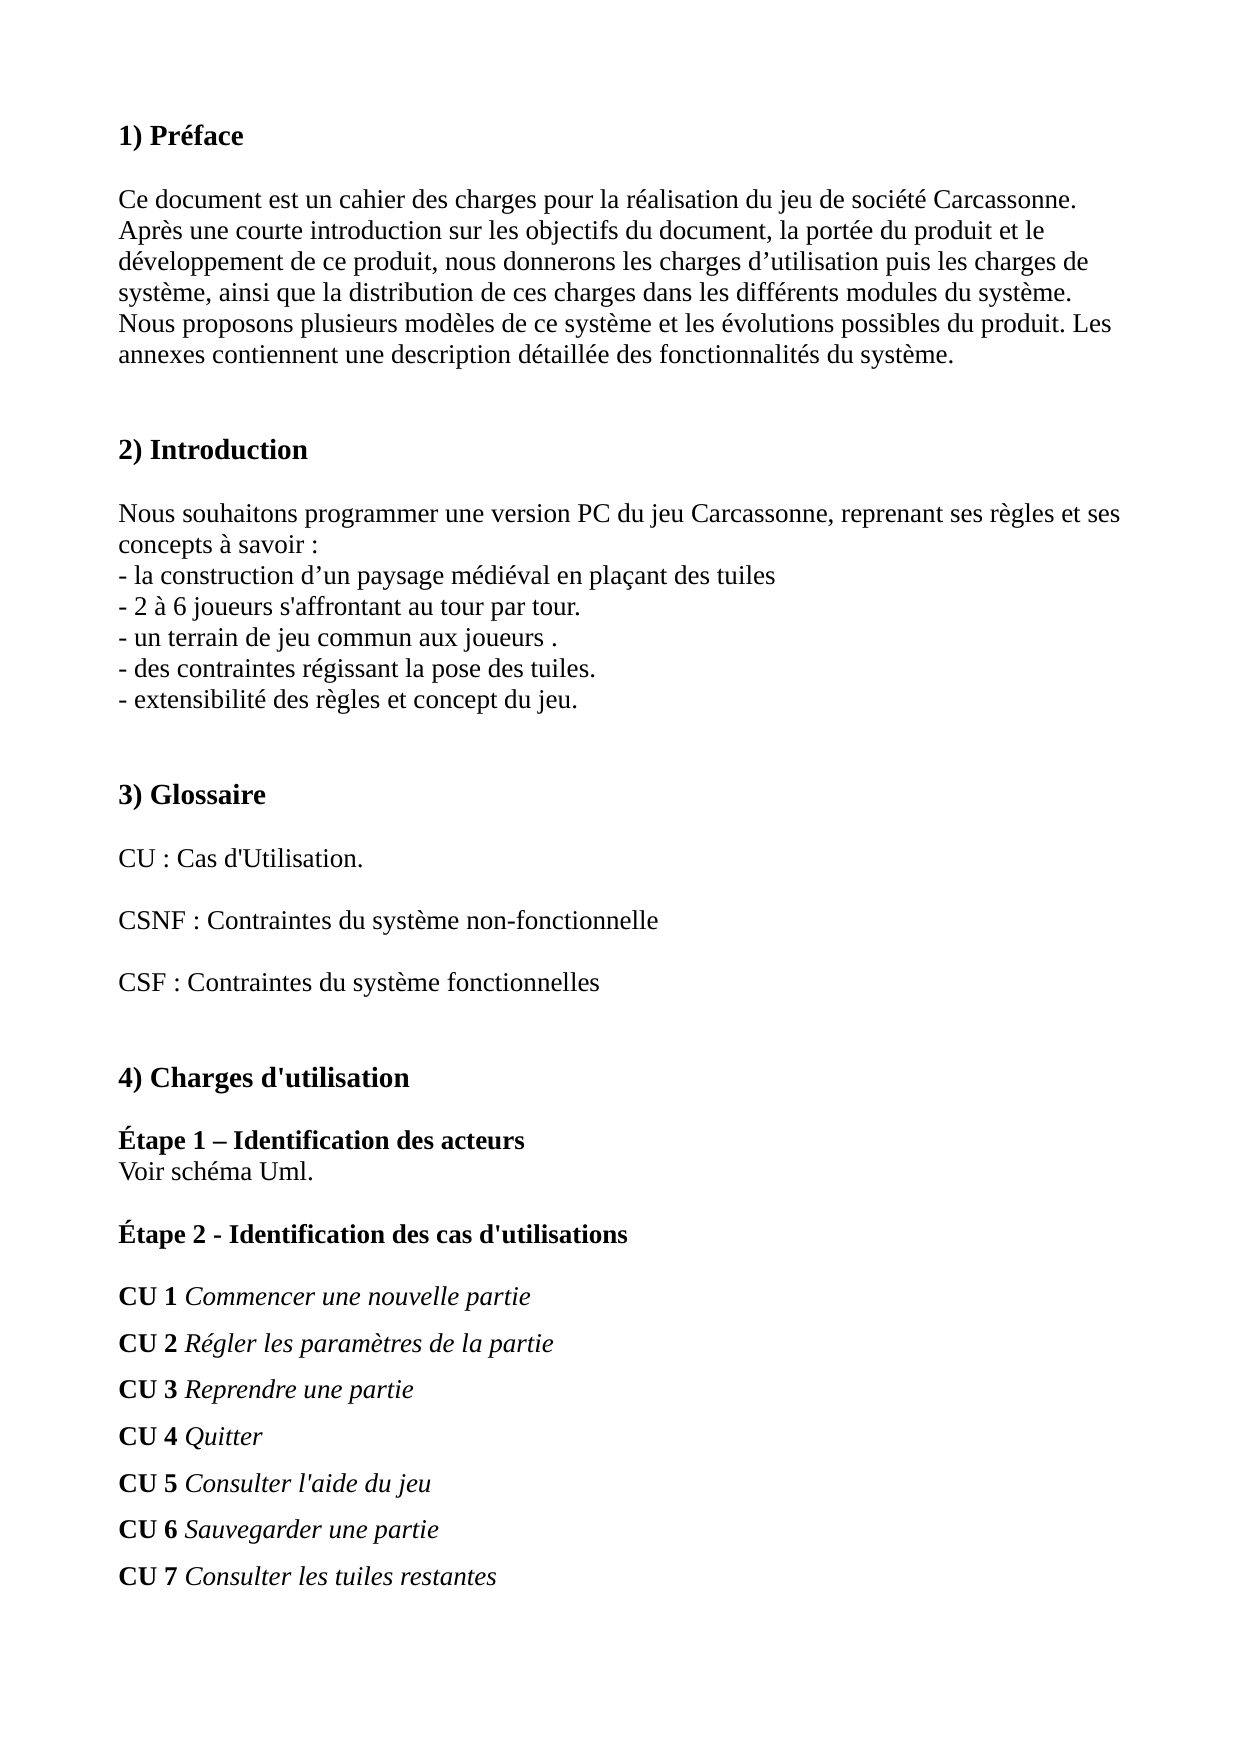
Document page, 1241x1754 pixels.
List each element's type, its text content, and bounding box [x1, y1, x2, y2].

text Nous souhaitons programmer une version PC du jeu Carcassonne, reprenant ses règles et ses concepts à savoir : [118, 497, 1122, 559]
text CU 5 Consulter l'aide du jeu [118, 1467, 1122, 1498]
text CU 3 Reprendre une partie [118, 1373, 1122, 1404]
text Étape 1 – Identification des acteurs [118, 1124, 1122, 1156]
text Ce document est un cahier des charges pour la réalisation du jeu de société Carcassonne. Après une courte introduction sur les objectifs du document, la portée du produit et le développement de ce produit, nous donnerons les charges d’utilisation puis les charges de système, ainsi que la distribution de ces charges dans les différents modules du système. Nous proposons plusieurs modèles de ce système et les évolutions possibles du produit. Les annexes contiennent une description détaillée des fonctionnalités du système. [118, 183, 1122, 370]
text CSNF : Contraintes du système non-fonctionnelle [118, 904, 1122, 935]
text - extensibilité des règles et concept du jeu. [118, 683, 1122, 715]
text - la construction d’un paysage médiéval en plaçant des tuiles [118, 559, 1122, 590]
text 4) Charges d'utilisation [118, 1060, 1122, 1093]
text - 2 à 6 joueurs s'affrontant au tour par tour. [118, 590, 1122, 621]
text CU : Cas d'Utilisation. [118, 842, 1122, 873]
text CU 2 Régler les paramètres de la partie [118, 1327, 1122, 1358]
text Étape 2 - Identification des cas d'utilisations [118, 1218, 1122, 1249]
text - des contraintes régissant la pose des tuiles. [118, 652, 1122, 683]
text 1) Préface [118, 118, 1122, 152]
text 2) Introduction [118, 432, 1122, 466]
text CU 4 Quitter [118, 1420, 1122, 1451]
text CU 7 Consulter les tuiles restantes [118, 1560, 1122, 1591]
text Voir schéma Uml. [118, 1156, 1122, 1187]
text CSF : Contraintes du système fonctionnelles [118, 966, 1122, 997]
text CU 1 Commencer une nouvelle partie [118, 1280, 1122, 1311]
text CU 6 Sauvegarder une partie [118, 1513, 1122, 1544]
text - un terrain de jeu commun aux joueurs . [118, 621, 1122, 652]
text 3) Glossaire [118, 777, 1122, 811]
